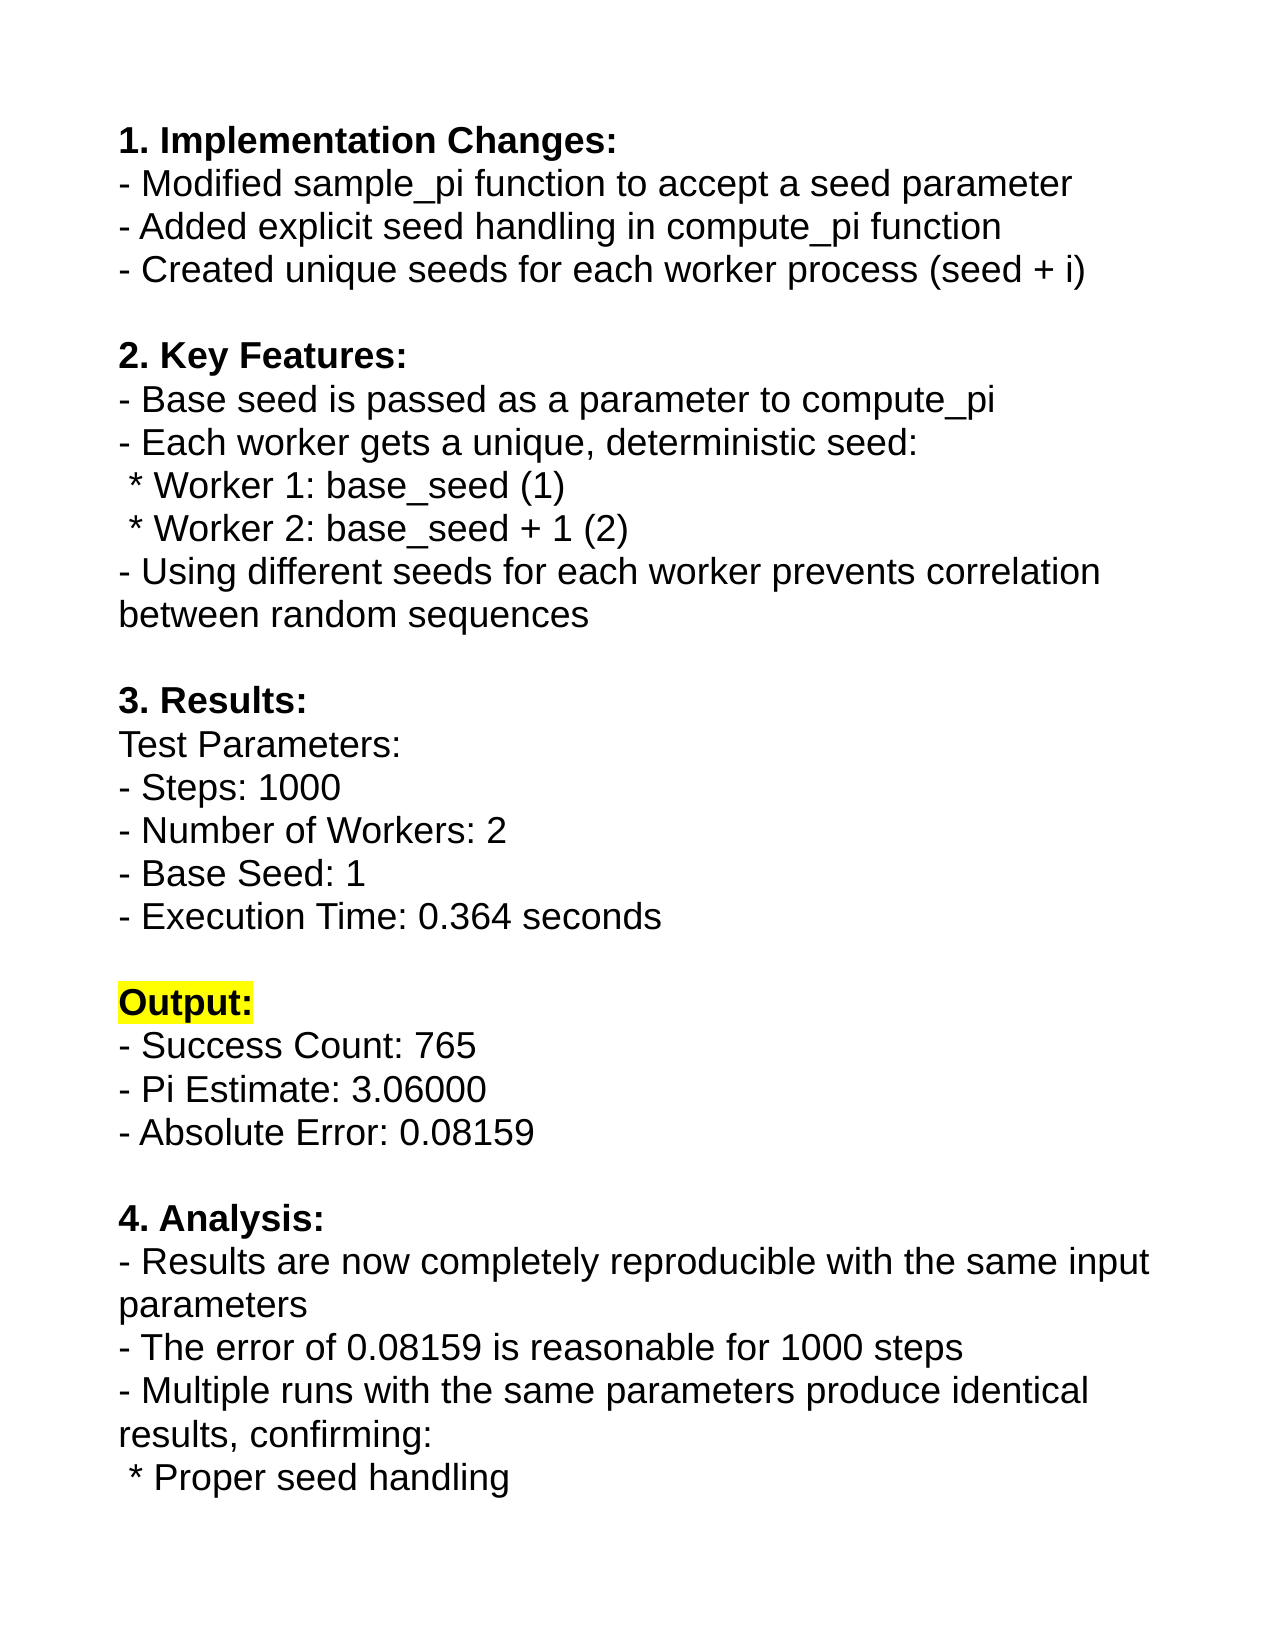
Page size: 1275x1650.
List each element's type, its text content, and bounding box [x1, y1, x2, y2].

text 1. Implementation Changes: - Modified sample_pi function to accept a seed parameter - Added explicit seed handling in compute_pi function - Created unique seeds for each worker process (seed + i) 2. Key Features: - Base seed is passed as a parameter to compute_pi - Each worker gets a unique, deterministic seed: * Worker 1: base_seed (1) * Worker 2: base_seed + 1 (2) - Using different seeds for each worker prevents correlation between random sequences 3. Results: Test Parameters: - Steps: 1000 - Number of Workers: 2 - Base Seed: 1 - Execution Time: 0.364 seconds Output: - Success Count: 765 - Pi Estimate: 3.06000 - Absolute Error: 0.08159 4. Analysis: - Results are now completely reproducible with the same input parameters - The error of 0.08159 is reasonable for 1000 steps - Multiple runs with the same parameters produce identical results, confirming: * Proper seed handling [118, 118, 1157, 1498]
